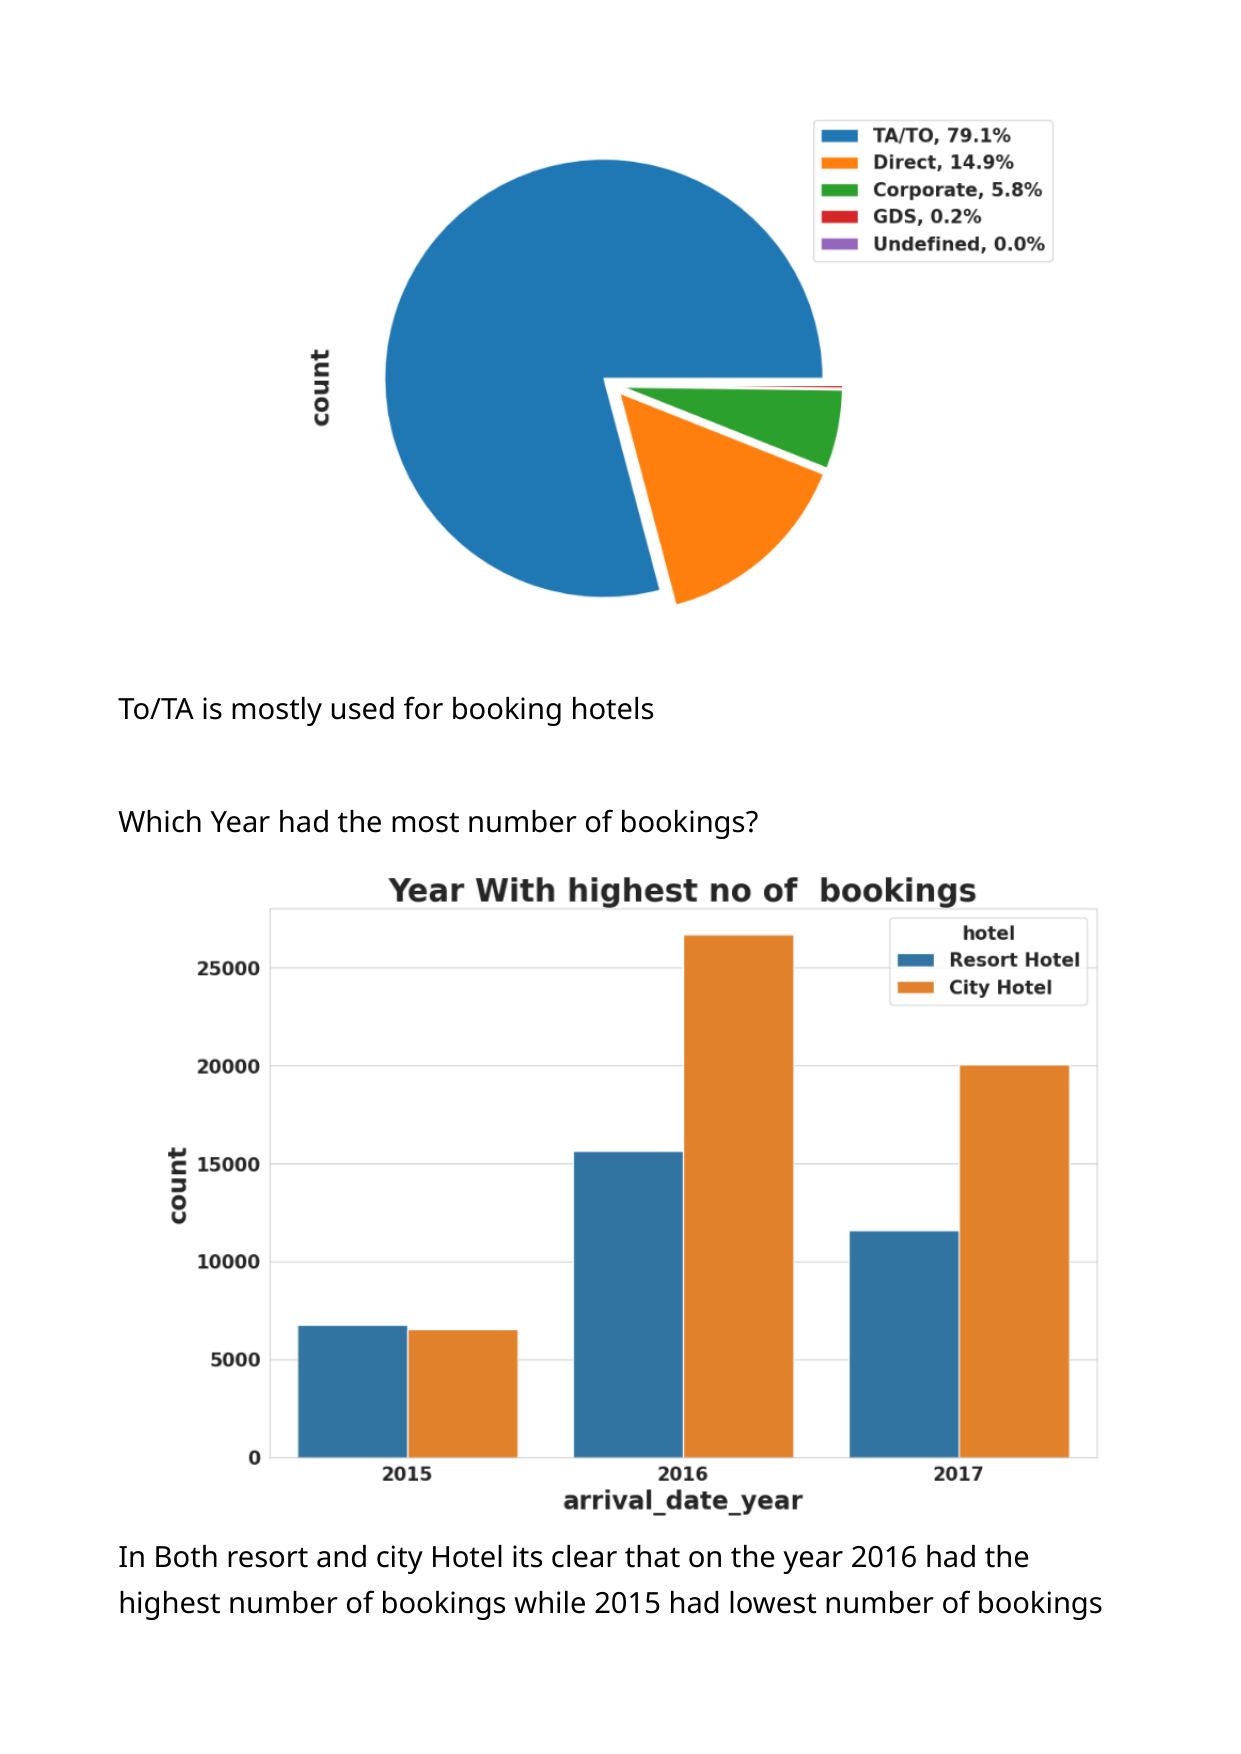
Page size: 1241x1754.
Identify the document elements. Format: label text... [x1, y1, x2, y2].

picture [118, 862, 1123, 1531]
picture [118, 118, 1123, 683]
text Which Year had the most number of bookings? [118, 802, 1122, 841]
text In Both resort and city Hotel its clear that on the year 2016 had the highest number of bookings while 2015 had lowest number of bookings [118, 1531, 1122, 1622]
text To/TA is mostly used for booking hotels [118, 683, 1122, 728]
